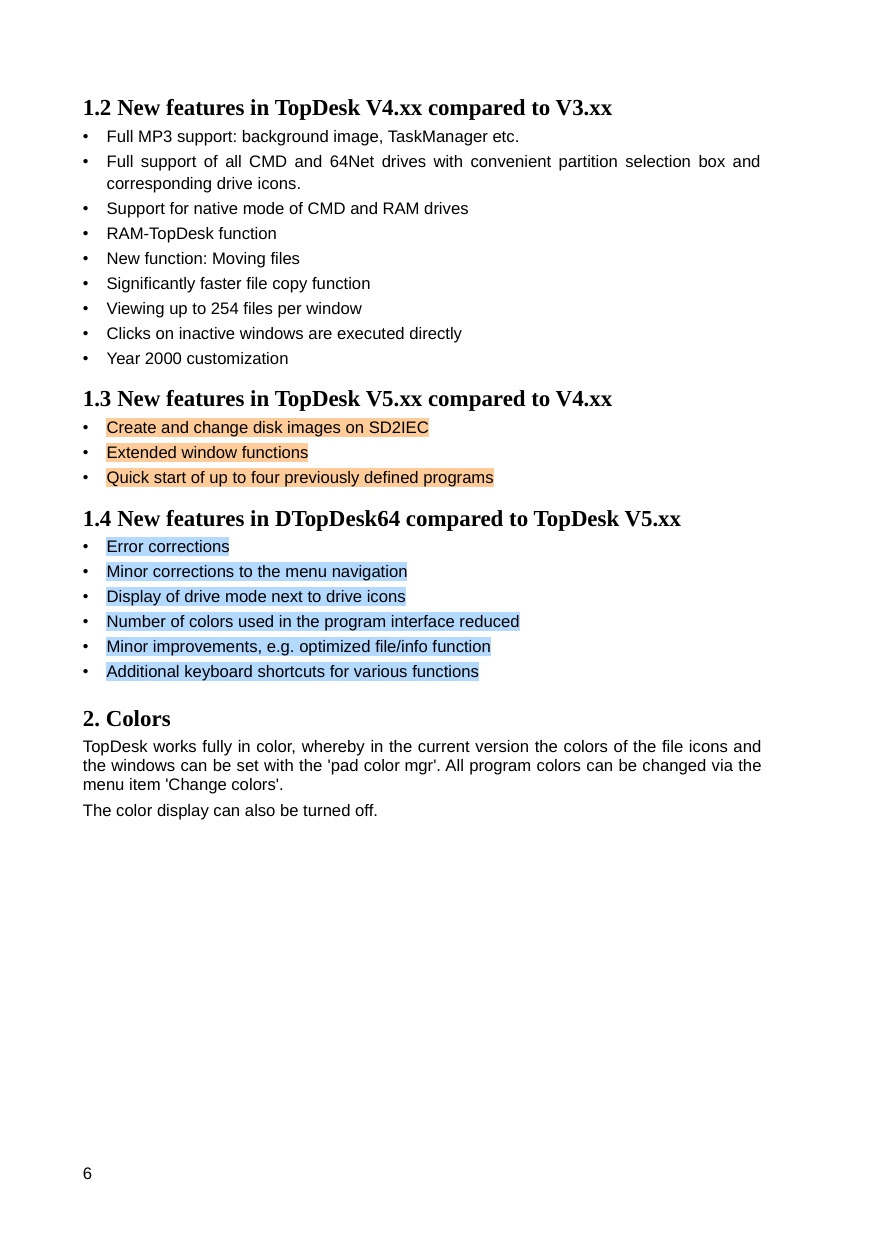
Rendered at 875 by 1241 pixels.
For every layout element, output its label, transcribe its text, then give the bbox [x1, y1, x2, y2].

list New function: Moving files [83, 249, 762, 268]
list Extended window functions [308, 443, 762, 462]
list Clicks on inactive windows are executed directly [83, 324, 762, 343]
list Minor corrections to the menu navigation [407, 562, 762, 581]
list Quick start of up to four previously defined programs [494, 468, 762, 487]
subtitle 2. Colors [83, 704, 762, 731]
text TopDesk works fully in color, whereby in the current version the colors of the file icons and the windows can be set with the 'pad color mgr'. All program colors can be changed via the menu item 'Change colors'. [83, 737, 762, 794]
list Support for native mode of CMD and RAM drives [83, 199, 762, 218]
list Number of colors used in the program interface reduced [520, 612, 762, 631]
list RAM-TopDesk function [83, 224, 762, 243]
subtitle 1.2 New features in TopDesk V4.xx compared to V3.xx [83, 94, 762, 121]
subtitle 1.3 New features in TopDesk V5.xx compared to V4.xx [83, 386, 762, 412]
list Display of drive mode next to drive icons [406, 587, 762, 606]
subtitle 1.4 New features in DTopDesk64 compared to TopDesk V5.xx [83, 504, 762, 531]
list Full MP3 support: background image, TaskManager etc. [83, 127, 762, 146]
list Error corrections [229, 537, 762, 556]
list Year 2000 customization [83, 349, 762, 368]
list Full support of all CMD and 64Net drives with convenient partition selection box and corresponding drive icons. [83, 152, 762, 193]
list Additional keyboard shortcuts for various functions [479, 662, 762, 681]
list Viewing up to 254 files per window [83, 299, 762, 318]
list Error corrections [83, 537, 106, 556]
list Minor improvements, e.g. optimized file/info function [491, 637, 762, 656]
list Create and change disk images on SD2IEC [429, 418, 762, 437]
list Significantly faster file copy function [83, 274, 762, 293]
text The color display can also be turned off. [83, 800, 762, 819]
